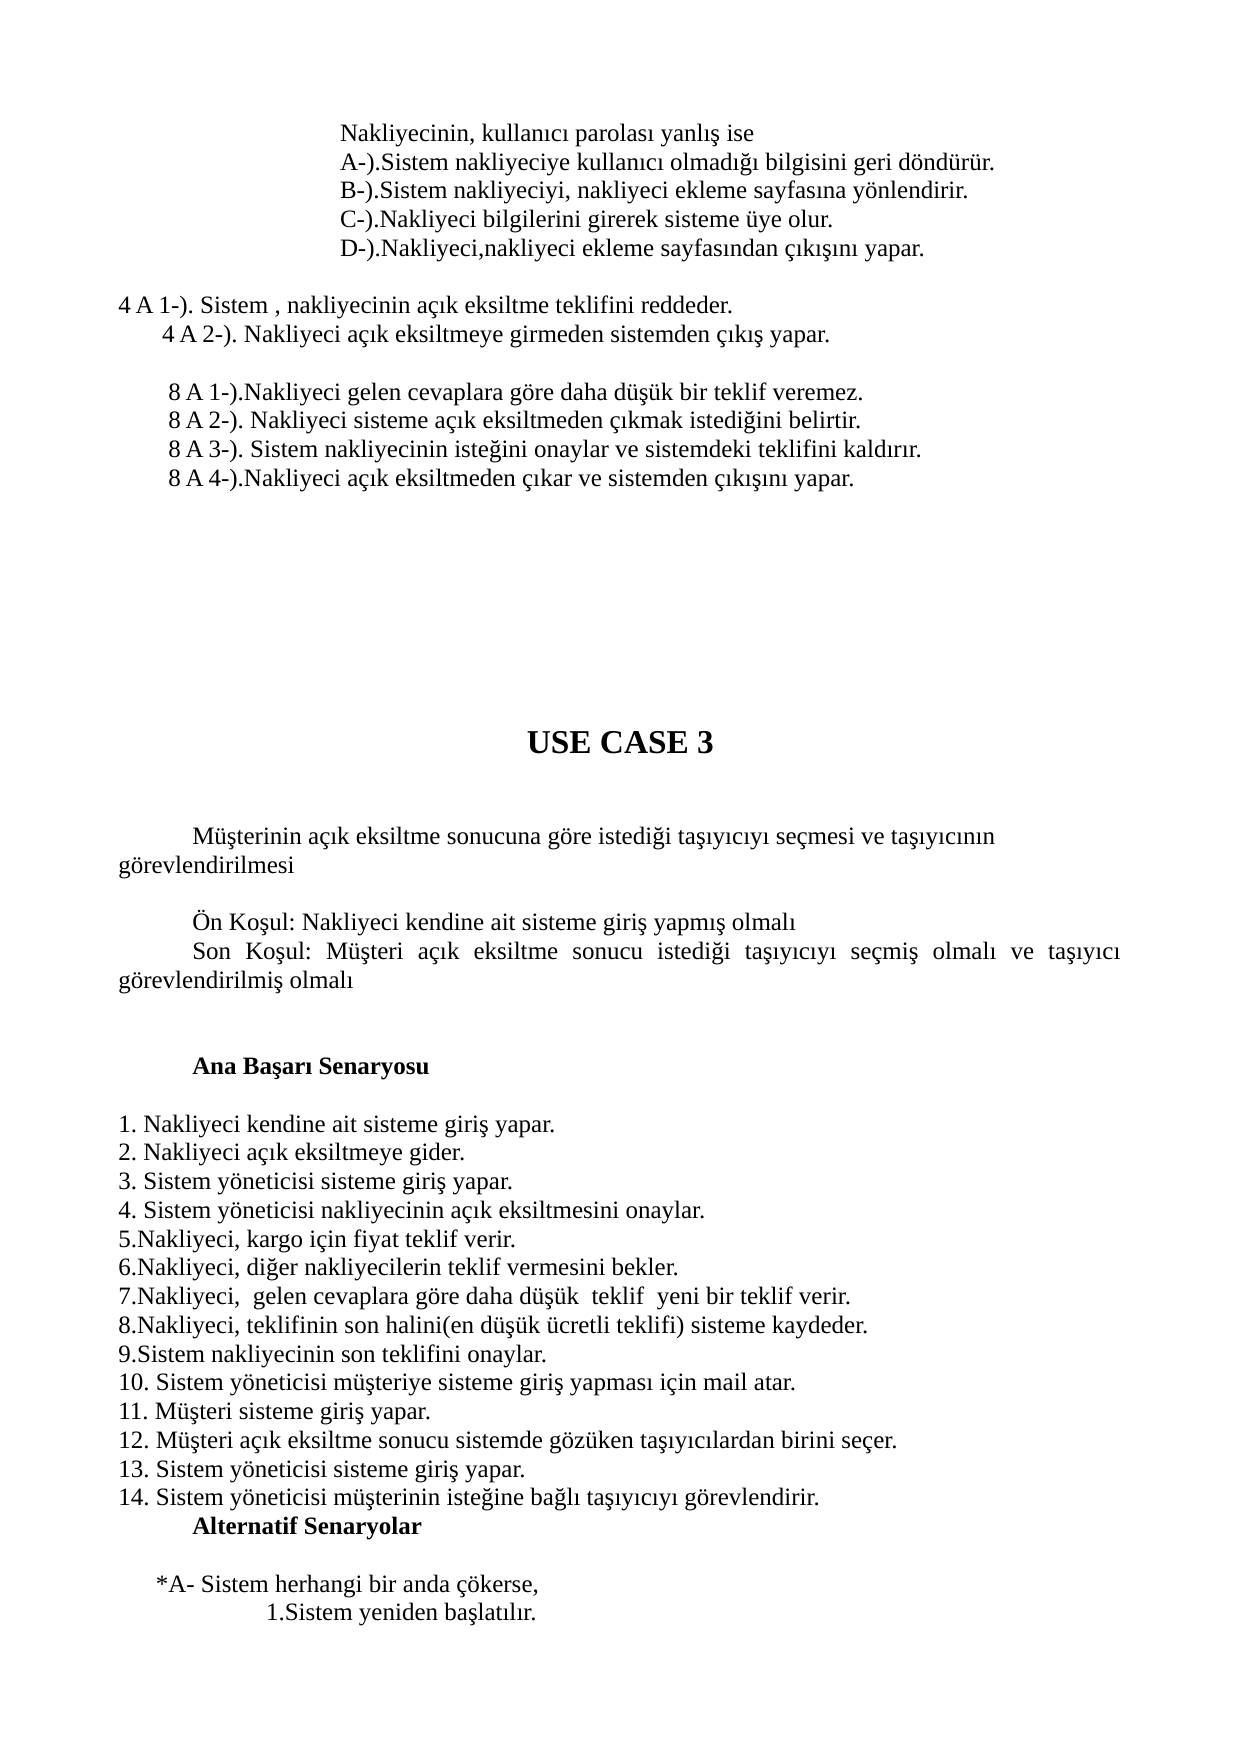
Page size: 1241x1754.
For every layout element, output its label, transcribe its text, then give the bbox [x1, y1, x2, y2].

text 8 A 1-).Nakliyeci gelen cevaplara göre daha düşük bir teklif veremez. [118, 377, 1122, 406]
text Ana Başarı Senaryosu [118, 1051, 1122, 1080]
text Alternatif Senaryolar [118, 1511, 1122, 1540]
list 7.Nakliyeci, gelen cevaplara göre daha düşük teklif yeni bir teklif verir. [118, 1281, 1122, 1310]
text 14. Sistem yöneticisi müşterinin isteğine bağlı taşıyıcıyı görevlendirir. [118, 1482, 1122, 1511]
text 8 A 4-).Nakliyeci açık eksiltmeden çıkar ve sistemden çıkışını yapar. [118, 463, 1122, 492]
text 3. Sistem yöneticisi sisteme giriş yapar. [118, 1166, 1122, 1195]
text 1.Sistem yeniden başlatılır. [118, 1597, 1122, 1626]
text 10. Sistem yöneticisi müşteriye sisteme giriş yapması için mail atar. [118, 1367, 1122, 1396]
text 13. Sistem yöneticisi sisteme giriş yapar. [118, 1454, 1122, 1482]
text *A- Sistem herhangi bir anda çökerse, [118, 1569, 1122, 1597]
text A-).Sistem nakliyeciye kullanıcı olmadığı bilgisini geri döndürür. [118, 147, 1122, 176]
text 8 A 2-). Nakliyeci sisteme açık eksiltmeden çıkmak istediğini belirtir. [118, 406, 1122, 434]
text B-).Sistem nakliyeciyi, nakliyeci ekleme sayfasına yönlendirir. [266, 176, 1122, 204]
text 11. Müşteri sisteme giriş yapar. [118, 1396, 1122, 1425]
text D-).Nakliyeci,nakliyeci ekleme sayfasından çıkışını yapar. [266, 233, 1122, 262]
text Nakliyecinin, kullanıcı parolası yanlış ise [118, 118, 1122, 147]
list 5.Nakliyeci, kargo için fiyat teklif verir. [118, 1224, 1122, 1252]
list 6.Nakliyeci, diğer nakliyecilerin teklif vermesini bekler. [118, 1252, 1122, 1281]
text 8 A 3-). Sistem nakliyecinin isteğini onaylar ve sistemdeki teklifini kaldırır. [118, 434, 1122, 463]
text Müşterinin açık eksiltme sonucuna göre istediği taşıyıcıyı seçmesi ve taşıyıcının görevlendirilmesi [118, 821, 1122, 879]
text 4 A 1-). Sistem , nakliyecinin açık eksiltme teklifini reddeder. [118, 291, 1122, 319]
text 12. Müşteri açık eksiltme sonucu sistemde gözüken taşıyıcılardan birini seçer. [118, 1425, 1122, 1454]
text 4 A 2-). Nakliyeci açık eksiltmeye girmeden sistemden çıkış yapar. [118, 319, 1122, 348]
text C-).Nakliyeci bilgilerini girerek sisteme üye olur. [266, 204, 1122, 233]
text Ön Koşul: Nakliyeci kendine ait sisteme giriş yapmış olmalı [118, 907, 1122, 936]
list 8.Nakliyeci, teklifinin son halini(en düşük ücretli teklifi) sisteme kaydeder. [118, 1310, 1122, 1339]
text 2. Nakliyeci açık eksiltmeye gider. [118, 1137, 1122, 1166]
text Son Koşul: Müşteri açık eksiltme sonucu istediği taşıyıcıyı seçmiş olmalı ve taşıyıcı görevlendirilmiş olmalı [118, 936, 1122, 994]
list 9.Sistem nakliyecinin son teklifini onaylar. [118, 1339, 1122, 1367]
text USE CASE 3 [118, 722, 1122, 760]
text 1. Nakliyeci kendine ait sisteme giriş yapar. [118, 1109, 1122, 1137]
text 4. Sistem yöneticisi nakliyecinin açık eksiltmesini onaylar. [118, 1195, 1122, 1224]
